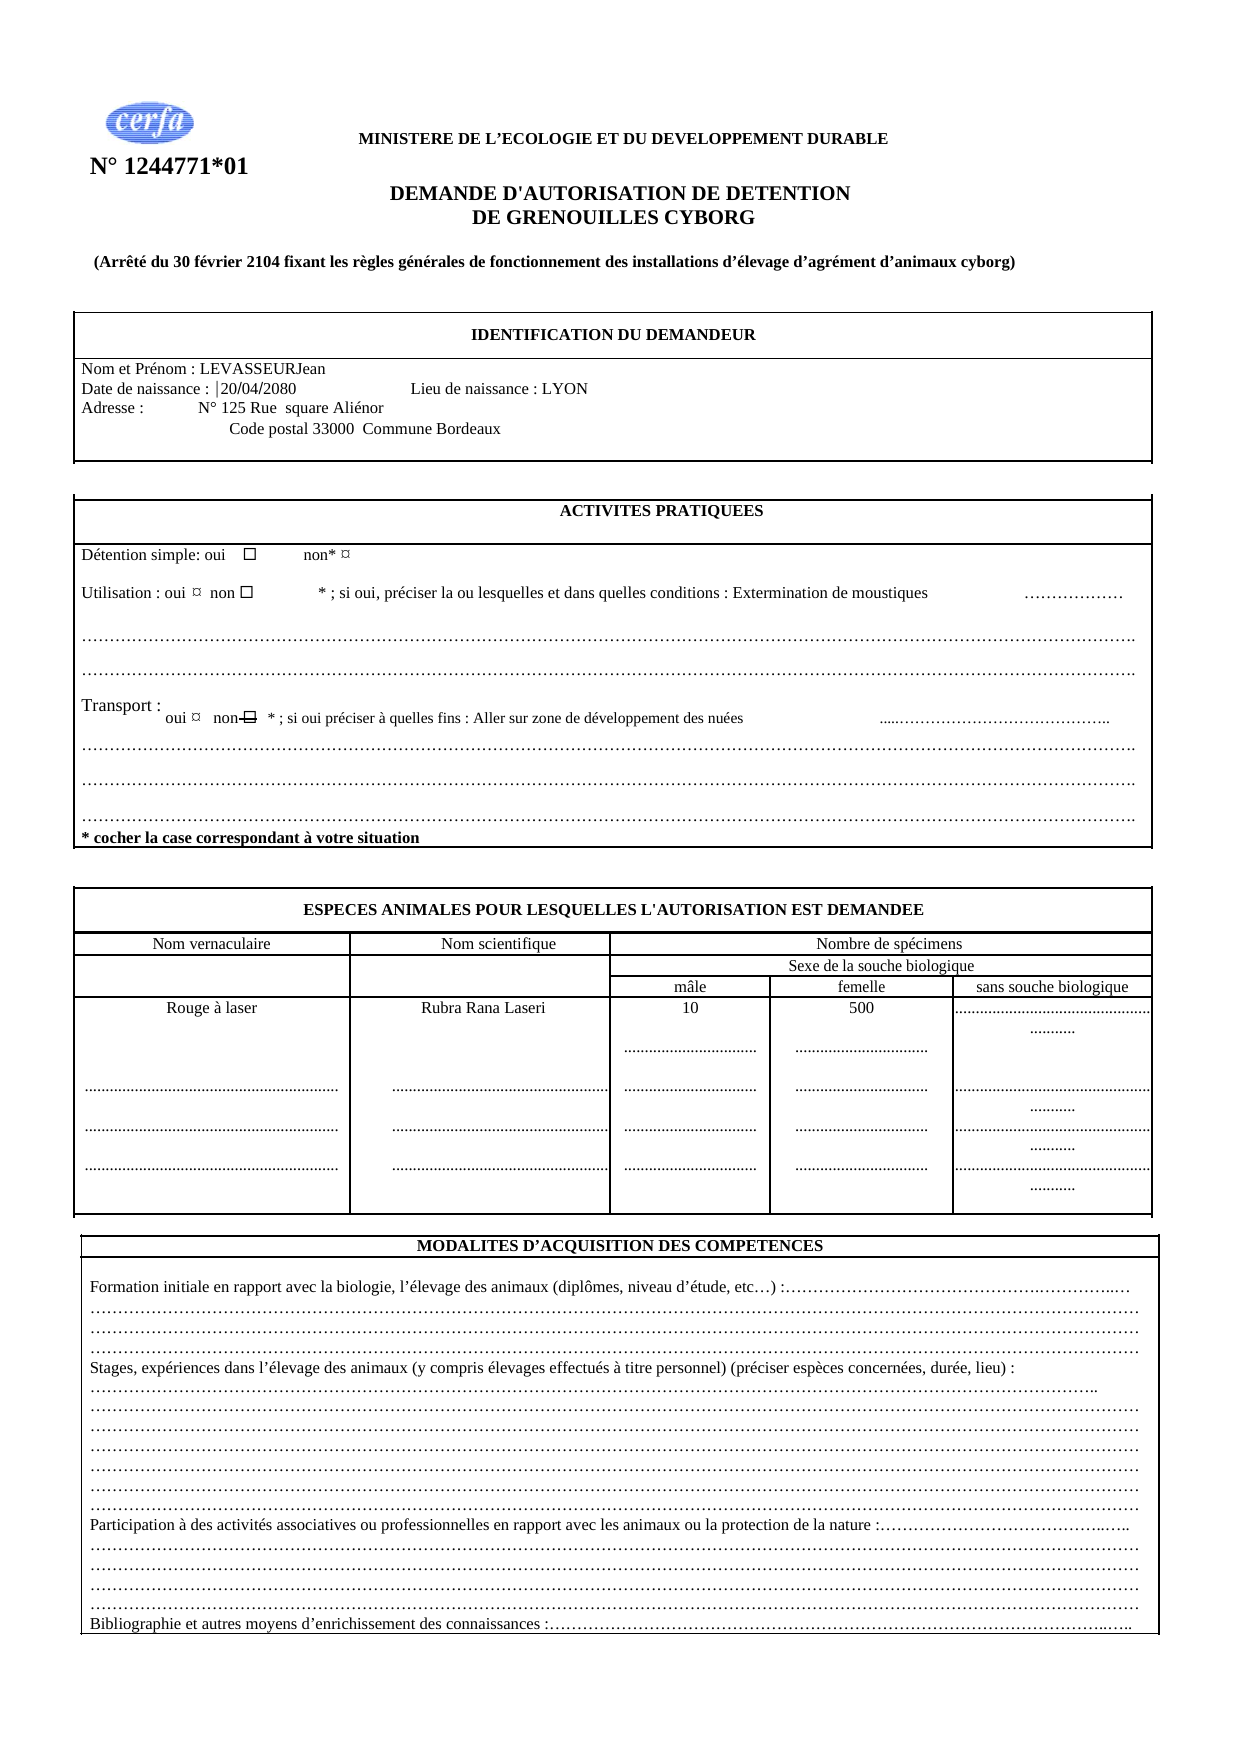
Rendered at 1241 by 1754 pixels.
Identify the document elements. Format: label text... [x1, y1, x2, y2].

text Bibliographie et autres moyens d’enrichissement des connaissances :………………………………………………………………………………………..….. [89, 1614, 1153, 1633]
table_cell ................................ [771, 1076, 952, 1116]
table_header Nom vernaculaire [75, 934, 349, 954]
table_cell [611, 1195, 769, 1213]
text DE GRENOUILLES CYBORG [394, 205, 1153, 229]
table_cell [192, 501, 297, 531]
table_cell ............................................................. [75, 1155, 349, 1194]
table_cell .......................................................... [954, 1155, 1151, 1194]
table_cell ................................ [611, 1037, 769, 1076]
table_header N° 125 Rue square Aliénor [192, 398, 1151, 419]
text ……………………………………………………………………………………………………………………………………………………………………… [89, 1396, 1153, 1415]
table_cell ............................................................. [75, 1116, 349, 1155]
table_cell .................................................... [351, 1076, 609, 1116]
table_cell [297, 531, 1151, 543]
text ……………………………………………………………………………………………………………………………………………………………………… [89, 1554, 1153, 1574]
table_cell [297, 462, 1152, 498]
text ………………………………………………………………………………………………………………………………………………………………………. [81, 806, 1151, 825]
table_cell [954, 1195, 1151, 1213]
text ……………………………………………………………………………………………………………………………………………………………………… [89, 1298, 1153, 1317]
table_cell [75, 1195, 349, 1213]
text ………………………………………………………………………………………………………………………………………………………………………. [81, 769, 1151, 788]
table_cell * ; si oui, préciser la ou lesquelles et dans quelles conditions : Extermination de moustiques ……………… [297, 583, 1151, 615]
text Stages, expériences dans l’élevage des animaux (y compris élevages effectués à titre personnel) (préciser espèces concernées, durée, lieu) :……………………………………………………………………………………………………………………………………………………………….. [89, 1358, 1153, 1396]
text ………………………………………………………………………………………………………………………………………………………………………. [81, 660, 1151, 679]
table_cell [192, 441, 297, 459]
table_cell [351, 1037, 609, 1076]
text MINISTERE DE L’ECOLOGIE ET DU DEVELOPPEMENT DURABLE [358, 129, 1153, 148]
text MODALITES D’ACQUISITION DES COMPETENCES [82, 1237, 1158, 1255]
table_cell ................................ [771, 1037, 952, 1076]
table_cell .................................................... [351, 1155, 609, 1194]
table_cell ................................ [771, 1155, 952, 1194]
table_cell [75, 501, 192, 531]
text N° 1244771*01 [89, 151, 1153, 180]
table_cell .................................................... [351, 1116, 609, 1155]
text Transport : oui x non  * ; si oui préciser à quelles fins : Aller sur zone de développement des nuées .....………………………………….. [81, 694, 1151, 730]
table_cell Rouge à laser [75, 998, 349, 1037]
text IDENTIFICATION DU DEMANDEUR [471, 324, 1151, 344]
text ………………………………………………………………………………………………………………………………………………………………………. [81, 735, 1151, 754]
text Participation à des activités associatives ou professionnelles en rapport avec les animaux ou la protection de la nature :…………………………………..….. [89, 1515, 1153, 1534]
text ………………………………………………………………………………………………………………………………………………………………………. [81, 625, 1151, 644]
text ……………………………………………………………………………………………………………………………………………………………………… [89, 1318, 1153, 1337]
text ……………………………………………………………………………………………………………………………………………………………………… [89, 1416, 1153, 1435]
table_cell ............................................................. [75, 1076, 349, 1116]
table_header Nombre de spécimens [770, 934, 1151, 954]
table_cell [75, 956, 349, 975]
table_cell Sexe de la souche biologique [611, 956, 1151, 975]
table_header [611, 934, 770, 954]
table_cell mâle [611, 977, 769, 996]
table_cell 10 [611, 998, 769, 1037]
text ……………………………………………………………………………………………………………………………………………………………………… [89, 1535, 1153, 1554]
text ……………………………………………………………………………………………………………………………………………………………………… [89, 1475, 1153, 1494]
table_cell Utilisation : oui [75, 583, 192, 615]
text Date de naissance : |20/04/2080 Lieu de naissance : LYON [81, 379, 1151, 398]
table_cell .......................................................... [954, 998, 1151, 1037]
table_cell ................................ [771, 1116, 952, 1155]
table_cell [192, 462, 297, 498]
text ESPECES ANIMALES POUR LESQUELLES L'AUTORISATION EST DEMANDEE [75, 900, 1151, 919]
table_cell [771, 1195, 952, 1213]
text (Arrêté du 30 février 2104 fixant les règles générales de fonctionnement des installations d’élevage d’agrément d’animaux cyborg) [94, 251, 1153, 271]
table_cell [75, 531, 297, 543]
table_cell ................................ [611, 1076, 769, 1116]
table_cell non* x [297, 545, 1151, 583]
text ……………………………………………………………………………………………………………………………………………………………………… [89, 1574, 1153, 1593]
table_cell ................................ [611, 1155, 769, 1194]
table_header Adresse : [75, 398, 192, 419]
text ……………………………………………………………………………………………………………………………………………………………………… [89, 1456, 1153, 1475]
table_cell [351, 975, 609, 996]
table_cell [73, 462, 192, 498]
table_cell [351, 956, 609, 975]
table_cell 500 [771, 998, 952, 1037]
text Nom et Prénom : LEVASSEURJean [81, 359, 1151, 378]
table_header Nom scientifique [351, 934, 609, 954]
table_cell [351, 1195, 609, 1213]
picture [105, 101, 194, 145]
table_cell [75, 1037, 349, 1076]
text ……………………………………………………………………………………………………………………………………………………………………… [89, 1495, 1153, 1514]
table_cell [954, 1037, 1151, 1076]
table_cell [75, 441, 192, 459]
table_cell Détention simple: oui  [75, 545, 297, 583]
table_cell x non  [192, 583, 297, 615]
text Formation initiale en rapport avec la biologie, l’élevage des animaux (diplômes, niveau d’étude, etc…) :……………………………………….…………..… [89, 1277, 1153, 1296]
text ……………………………………………………………………………………………………………………………………………………………………… [89, 1594, 1153, 1613]
table_cell ................................ [611, 1116, 769, 1155]
table_cell .......................................................... [954, 1116, 1151, 1155]
table_cell Rubra Rana Laseri [351, 998, 609, 1037]
table_cell .......................................................... [954, 1076, 1151, 1116]
text ……………………………………………………………………………………………………………………………………………………………………… [89, 1338, 1153, 1357]
text * cocher la case correspondant à votre situation [81, 827, 1151, 846]
table_cell femelle [771, 977, 952, 996]
table_cell Code postal 33000 Commune Bordeaux [192, 419, 1151, 441]
table_cell sans souche biologique [954, 977, 1151, 996]
table_cell ACTIVITES PRATIQUEES [297, 501, 1151, 531]
text ……………………………………………………………………………………………………………………………………………………………………… [89, 1436, 1153, 1455]
text DEMANDE D'AUTORISATION DE DETENTION [389, 181, 1153, 205]
table_cell [75, 419, 192, 441]
table_cell [75, 975, 349, 996]
table_cell [297, 441, 1151, 459]
